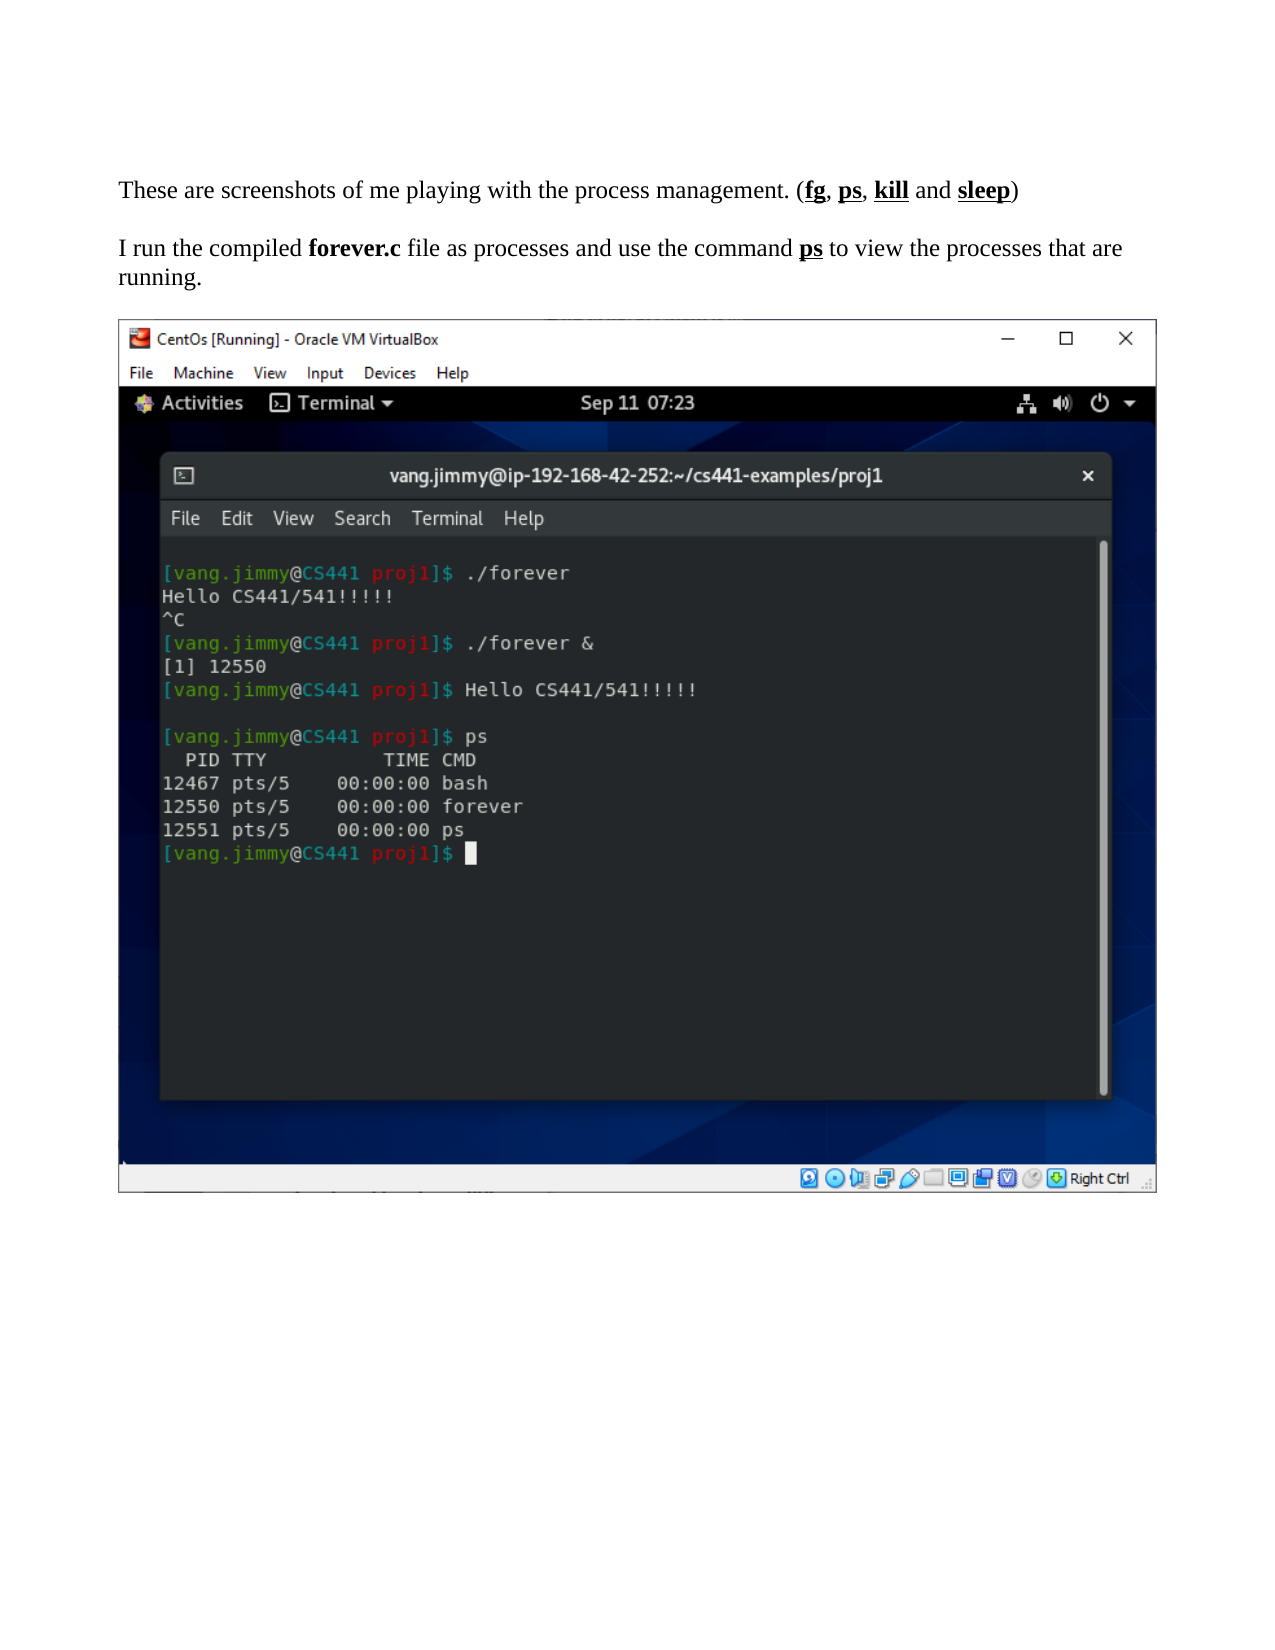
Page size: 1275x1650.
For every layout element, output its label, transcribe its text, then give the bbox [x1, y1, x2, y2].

picture [118, 319, 1157, 1193]
text I run the compiled forever.c file as processes and use the command ps to view the processes that are running. [118, 233, 1157, 291]
text These are screenshots of me playing with the process management. (fg, ps, kill and sleep) [118, 176, 1157, 204]
